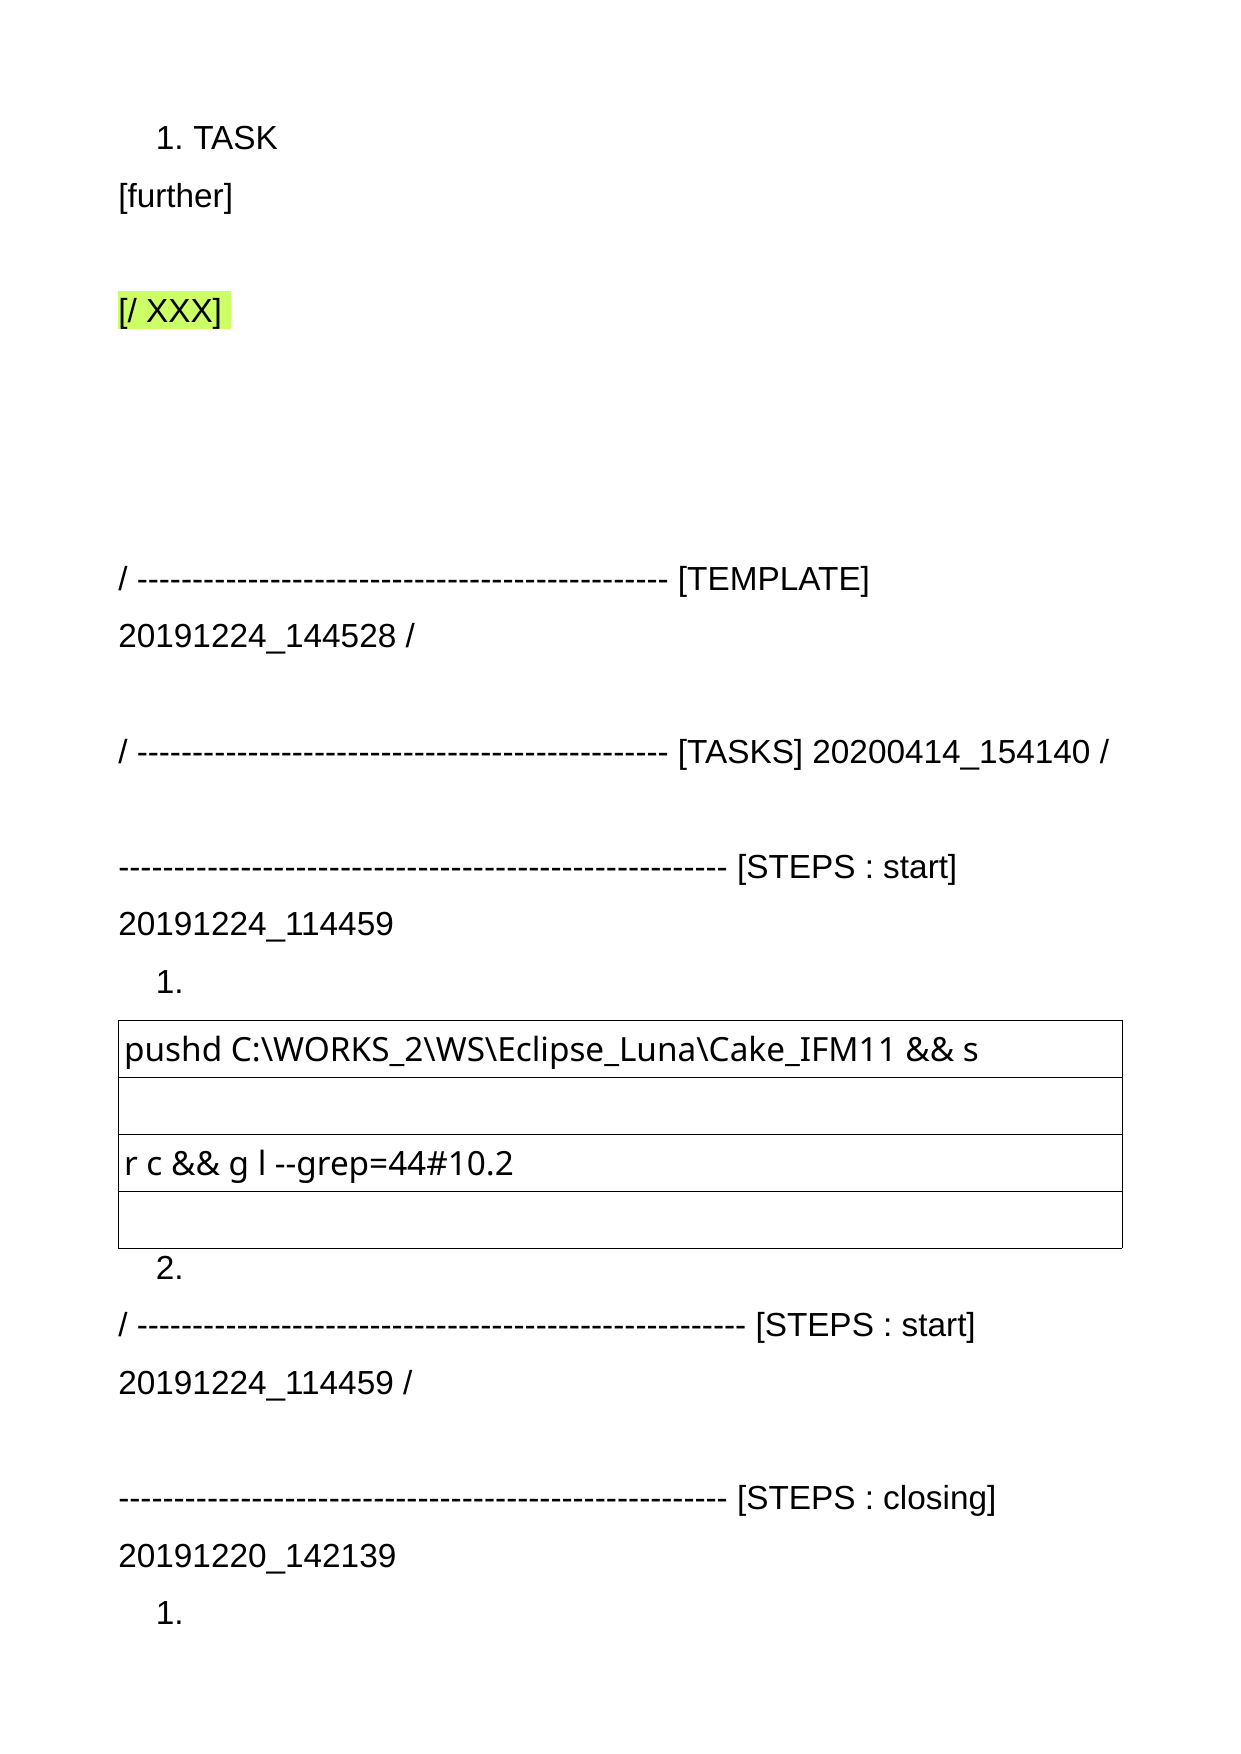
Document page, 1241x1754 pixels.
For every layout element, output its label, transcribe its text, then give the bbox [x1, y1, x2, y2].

text [further] [118, 176, 1122, 214]
table_header pushd C:\WORKS_2\WS\Eclipse_Luna\Cake_IFM11 && s [119, 1021, 1122, 1077]
text ------------------------------------------------------- [STEPS : closing] 20191220_142139 [118, 1478, 1122, 1574]
text / ------------------------------------------------ [TASKS] 20200414_154140 / [118, 732, 1122, 770]
text / ------------------------------------------------------- [STEPS : start] 20191224_114459 / [118, 1305, 1122, 1401]
table_cell r c && g l --grep=44#10.2 [119, 1135, 1122, 1191]
table_cell [119, 1078, 1122, 1134]
list TASK [156, 118, 1122, 157]
table_cell [119, 1192, 1122, 1248]
text ------------------------------------------------------- [STEPS : start] 20191224_114459 [118, 847, 1122, 943]
text / ------------------------------------------------ [TEMPLATE] 20191224_144528 / [118, 559, 1122, 655]
text [/ XXX] [118, 233, 1122, 329]
